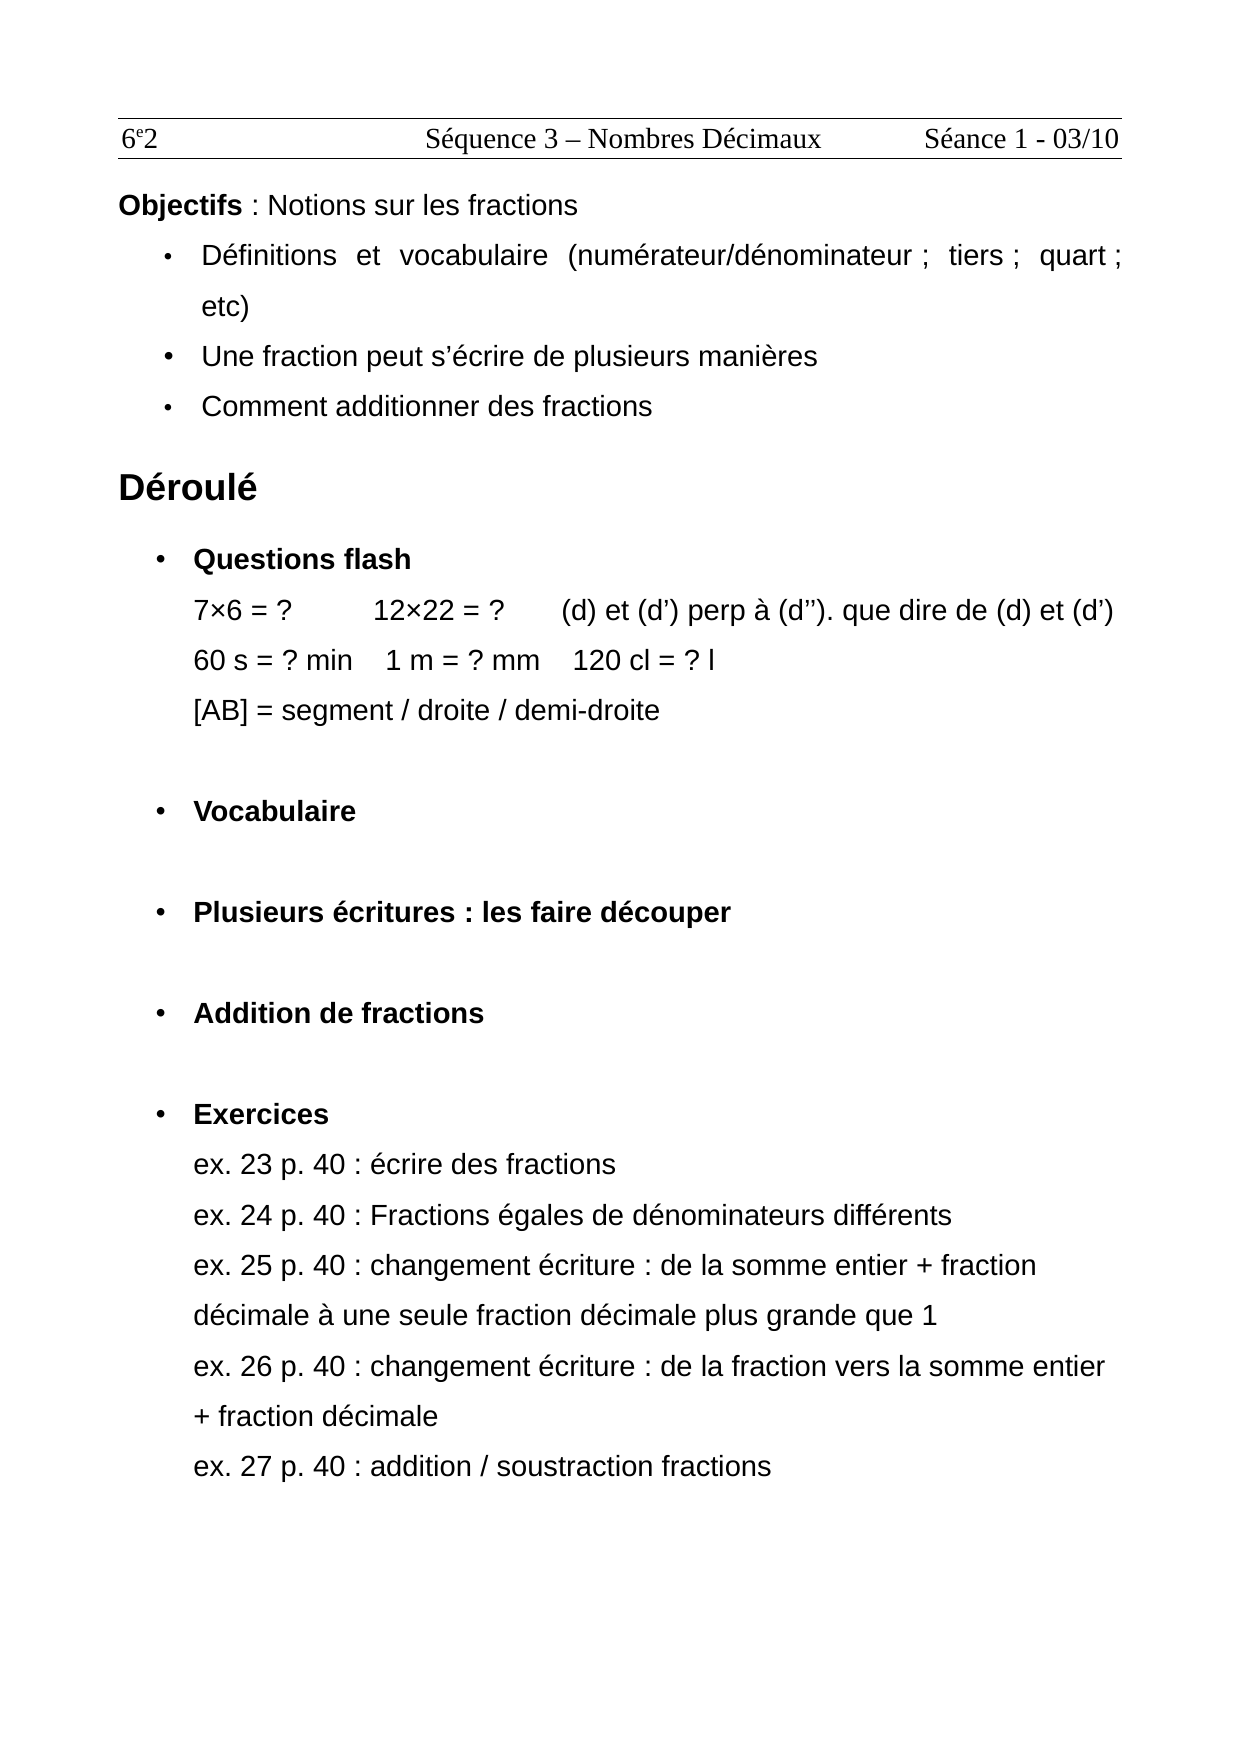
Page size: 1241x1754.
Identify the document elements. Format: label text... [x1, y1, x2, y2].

list Exercices [156, 1097, 1122, 1130]
list Addition de fractions [156, 996, 1122, 1029]
list Une fraction peut s’écrire de plusieurs manières [163, 339, 1122, 373]
list ex. 24 p. 40 : Fractions égales de dénominateurs différents [156, 1198, 1122, 1231]
text Objectifs : Notions sur les fractions [118, 188, 1122, 221]
list Vocabulaire [156, 794, 1122, 828]
list 60 s = ? min 1 m = ? mm 120 cl = ? l [156, 643, 1122, 676]
list Comment additionner des fractions [163, 389, 1122, 423]
list ex. 26 p. 40 : changement écriture : de la fraction vers la somme entier + fraction décimale [156, 1348, 1122, 1432]
list ex. 23 p. 40 : écrire des fractions [156, 1147, 1122, 1181]
subtitle Déroulé [118, 465, 1122, 508]
list Définitions et vocabulaire (numérateur/dénominateur ; tiers ; quart ; etc) [163, 238, 1122, 322]
list 7×6 = ? 12×22 = ? (d) et (d’) perp à (d’’). que dire de (d) et (d’) [156, 593, 1122, 626]
list Questions flash [156, 542, 1122, 576]
list ex. 25 p. 40 : changement écriture : de la somme entier + fraction décimale à une seule fraction décimale plus grande que 1 [156, 1248, 1122, 1332]
list ex. 27 p. 40 : addition / soustraction fractions [156, 1449, 1122, 1483]
list [AB] = segment / droite / demi-droite [156, 693, 1122, 727]
list Plusieurs écritures : les faire découper [156, 895, 1122, 928]
